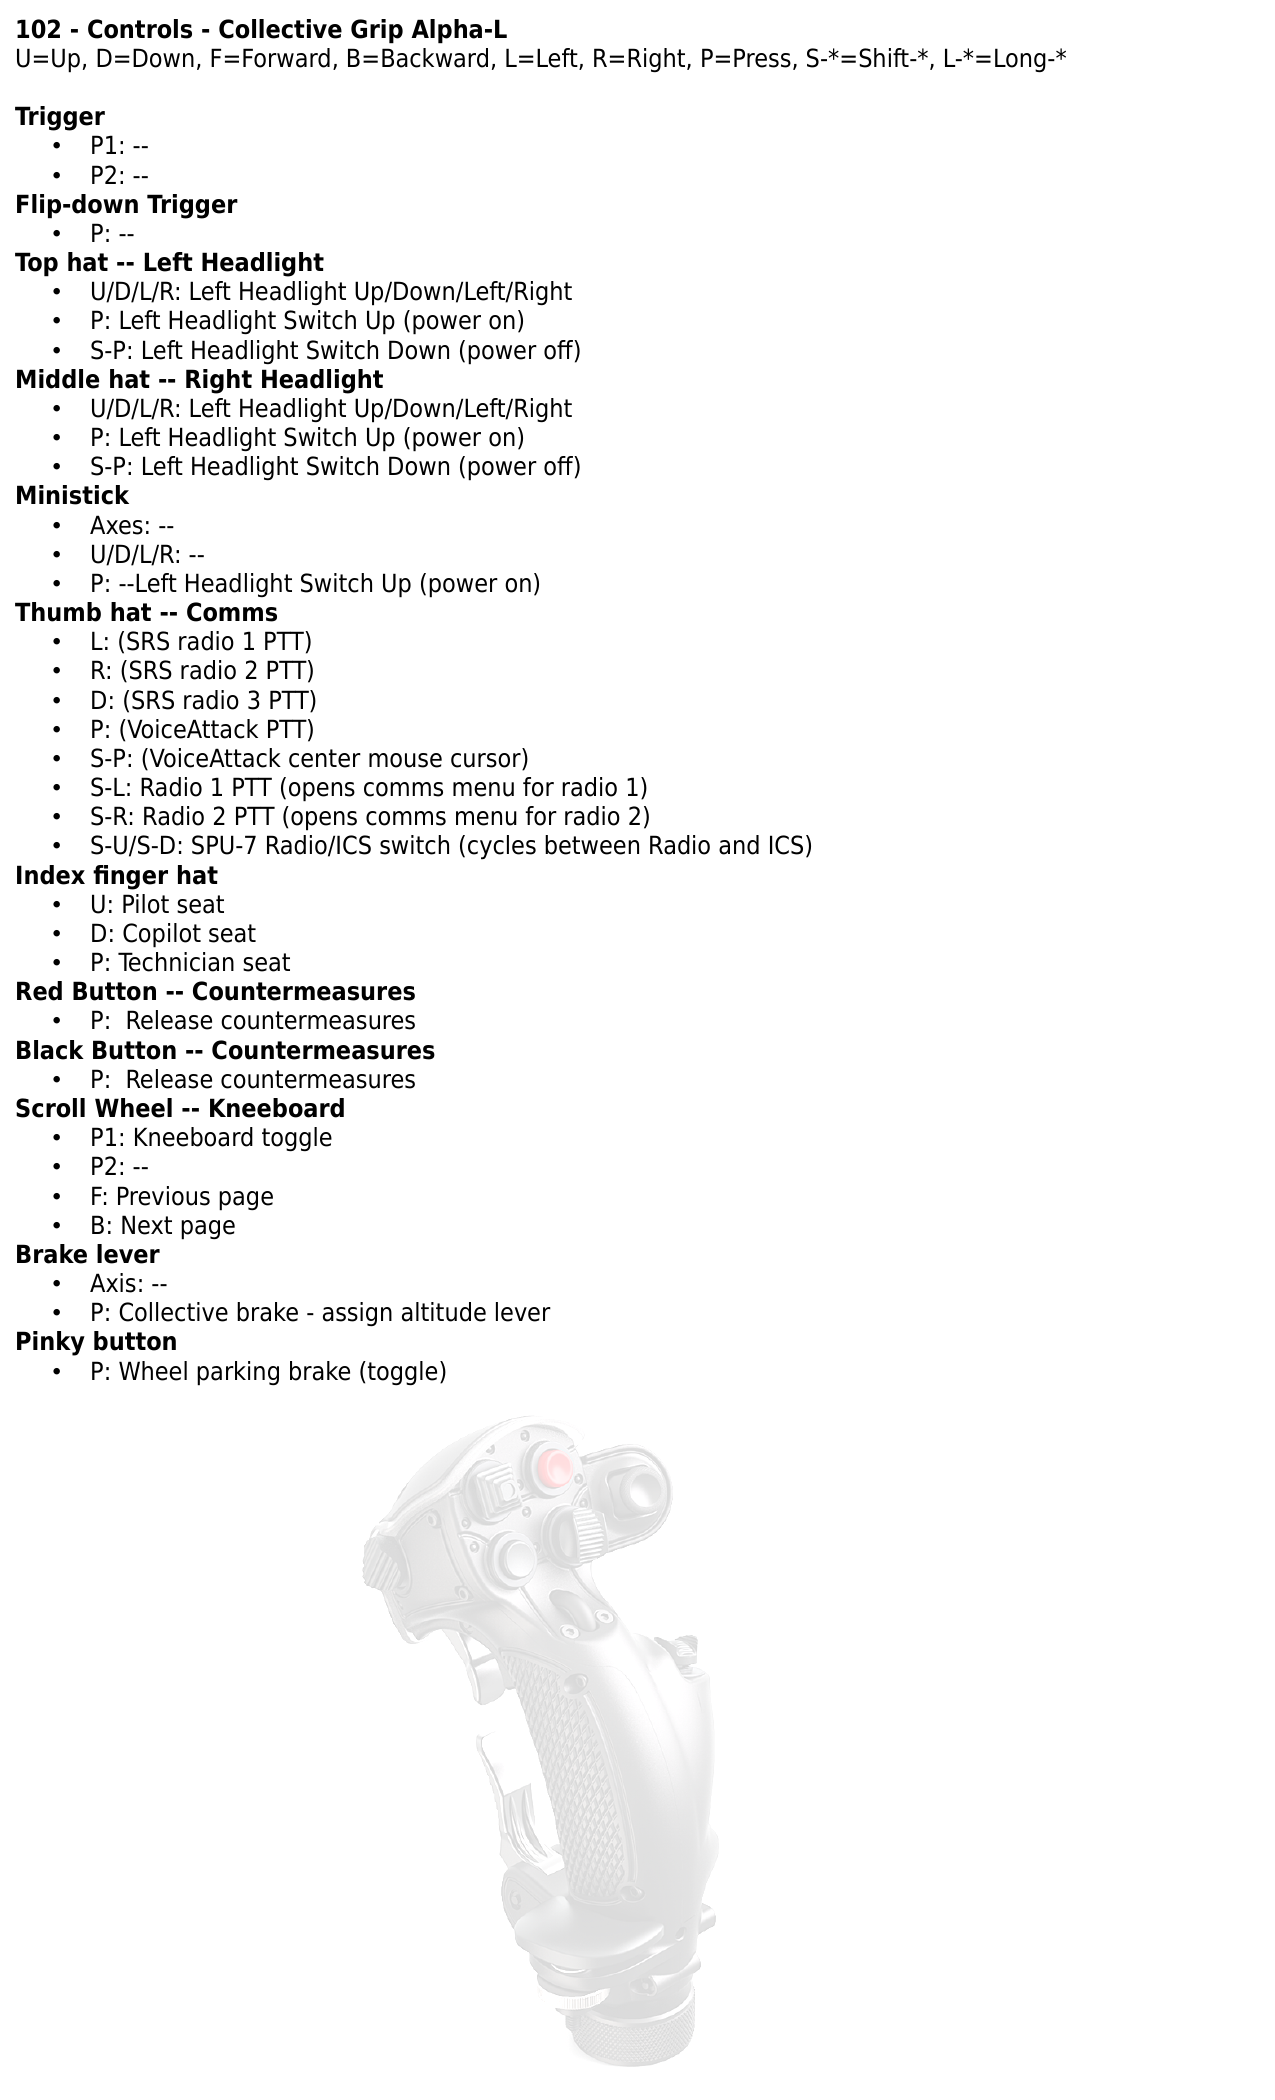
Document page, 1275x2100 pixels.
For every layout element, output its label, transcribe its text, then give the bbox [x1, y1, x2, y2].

text Trigger [15, 102, 1260, 132]
list B: Next page [52, 1211, 1260, 1240]
list P: Wheel parking brake (toggle) [1045, 1357, 1260, 1386]
text Ministick [15, 482, 1260, 511]
text Red Button -- Countermeasures [15, 977, 1260, 1007]
list P: Release countermeasures [52, 1007, 1260, 1036]
list P: (VoiceAttack PTT) [52, 715, 1260, 744]
text [1045, 1327, 1260, 1357]
list P1: Kneeboard toggle [52, 1123, 1260, 1152]
list S-P: Left Headlight Switch Down (power off) [52, 452, 1260, 482]
text Pinky button [15, 1327, 230, 1357]
list S-R: Radio 2 PTT (opens comms menu for radio 2) [52, 802, 1260, 832]
text Index finger hat [15, 861, 1260, 890]
list S-U/S-D: SPU-7 Radio/ICS switch (cycles between Radio and ICS) [52, 832, 1260, 861]
list P: Release countermeasures [52, 1065, 1260, 1094]
list S-P: Left Headlight Switch Down (power off) [52, 336, 1260, 365]
list L: (SRS radio 1 PTT) [52, 627, 1260, 657]
list P: Wheel parking brake (toggle) [52, 1357, 230, 1386]
list P: --Left Headlight Switch Up (power on) [52, 569, 1260, 598]
list R: (SRS radio 2 PTT) [52, 657, 1260, 686]
text Flip-down Trigger [15, 190, 1260, 219]
text Thumb hat -- Comms [15, 598, 1260, 627]
list Axis: -- [52, 1269, 1260, 1298]
list Axes: -- [52, 511, 1260, 540]
list S-P: (VoiceAttack center mouse cursor) [52, 744, 1260, 773]
list U: Pilot seat [52, 890, 1260, 919]
text Scroll Wheel -- Kneeboard [15, 1094, 1260, 1123]
list P1: -- [52, 132, 1260, 161]
list P2: -- [52, 161, 1260, 190]
list S-L: Radio 1 PTT (opens comms menu for radio 1) [52, 773, 1260, 802]
text Top hat -- Left Headlight [15, 248, 1260, 277]
text Brake lever [15, 1240, 1260, 1269]
text U=Up, D=Down, F=Forward, B=Backward, L=Left, R=Right, P=Press, S-*=Shift-*, L-*=Long-* [15, 44, 1260, 73]
text 102 - Controls - Collective Grip Alpha-L [15, 15, 1260, 44]
list U/D/L/R: Left Headlight Up/Down/Left/Right [52, 277, 1260, 307]
list P: Left Headlight Switch Up (power on) [52, 307, 1260, 336]
list U/D/L/R: Left Headlight Up/Down/Left/Right [52, 394, 1260, 423]
list P2: -- [52, 1152, 1260, 1182]
list D: Copilot seat [52, 919, 1260, 948]
list P: Technician seat [52, 948, 1260, 977]
list D: (SRS radio 3 PTT) [52, 686, 1260, 715]
list U/D/L/R: -- [52, 540, 1260, 569]
text Middle hat -- Right Headlight [15, 365, 1260, 394]
list P: Collective brake - assign altitude lever [52, 1298, 1260, 1327]
text Black Button -- Countermeasures [15, 1036, 1260, 1065]
list P: -- [52, 219, 1260, 248]
list P: Left Headlight Switch Up (power on) [52, 423, 1260, 452]
list F: Previous page [52, 1182, 1260, 1211]
